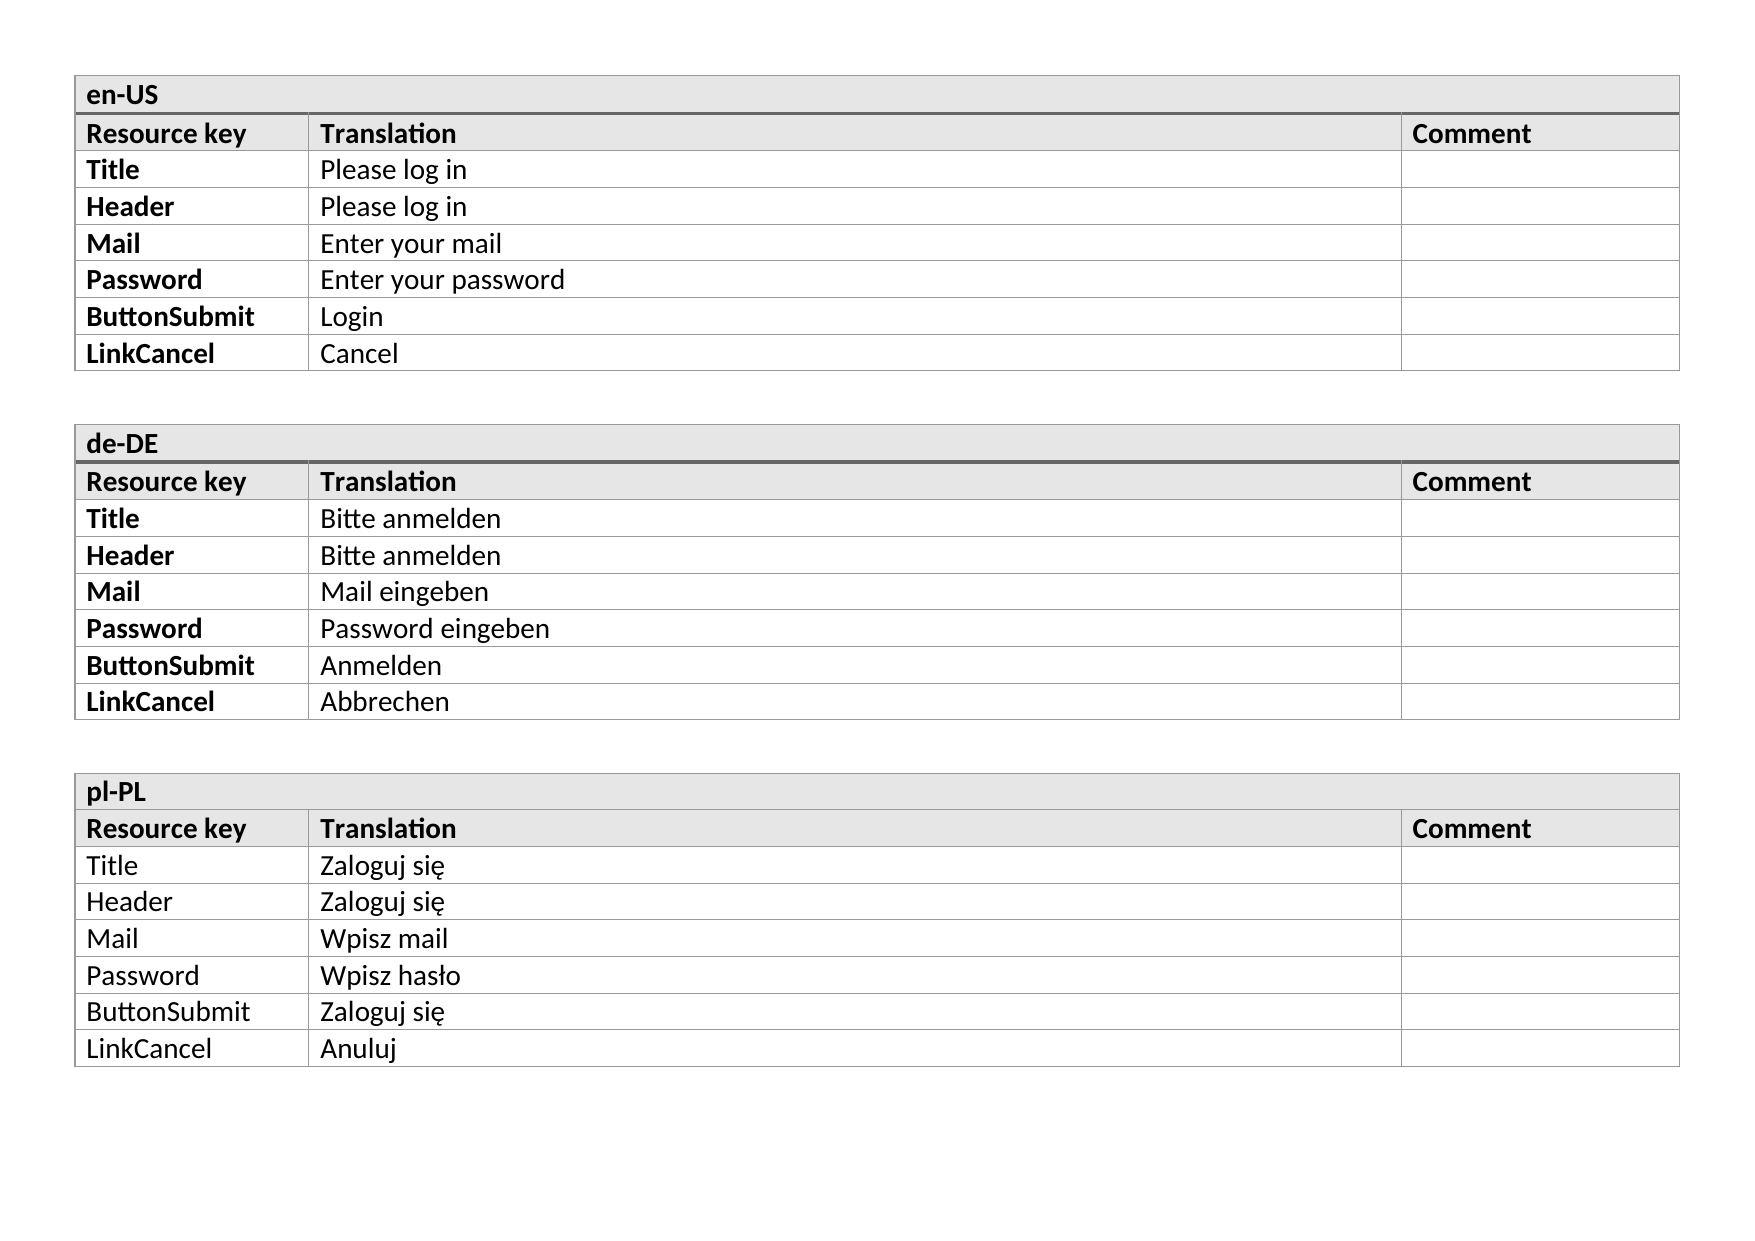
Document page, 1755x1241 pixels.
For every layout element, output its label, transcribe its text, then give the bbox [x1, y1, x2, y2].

table_cell Wpisz mail [309, 920, 1401, 956]
table_cell Please log in [309, 188, 1401, 224]
table_cell ButtonSubmit [76, 994, 308, 1029]
table_cell Wpisz hasło [309, 957, 1401, 992]
table_cell Zaloguj się [309, 847, 1401, 882]
table_header pl-PL [76, 774, 1679, 809]
table_cell Comment [1402, 115, 1679, 150]
table_cell Title [76, 151, 308, 187]
table_cell Translation [309, 810, 1401, 846]
table_cell Mail [76, 225, 308, 260]
table_cell Login [309, 298, 1401, 334]
table_cell [1402, 920, 1679, 956]
table_header en-US [76, 76, 1679, 112]
table_cell [1402, 225, 1679, 260]
table_cell [1402, 684, 1679, 719]
table_cell Zaloguj się [309, 884, 1401, 919]
table_cell Translation [309, 115, 1401, 150]
table_cell Password [76, 261, 308, 297]
table_cell [1402, 847, 1679, 882]
table_cell ButtonSubmit [76, 647, 308, 682]
table_cell [1402, 610, 1679, 646]
table_cell [1402, 537, 1679, 572]
table_cell Please log in [309, 151, 1401, 187]
table_cell [1402, 500, 1679, 536]
table_cell Password [76, 610, 308, 646]
table_cell [1402, 647, 1679, 682]
table_cell Header [76, 884, 308, 919]
table_cell LinkCancel [76, 335, 308, 370]
table_cell Abbrechen [309, 684, 1401, 719]
table_cell ButtonSubmit [76, 298, 308, 334]
table_cell [1402, 188, 1679, 224]
table_cell Header [76, 537, 308, 572]
table_cell Mail [76, 574, 308, 609]
table_cell [1402, 994, 1679, 1029]
table_cell Mail eingeben [309, 574, 1401, 609]
table_cell Anmelden [309, 647, 1401, 682]
table_cell [1402, 151, 1679, 187]
table_cell [1402, 1030, 1679, 1066]
table_cell [1402, 957, 1679, 992]
table_cell Resource key [76, 464, 308, 499]
table_cell [1402, 884, 1679, 919]
table_cell Title [76, 847, 308, 882]
table_cell Comment [1402, 810, 1679, 846]
table_cell [1402, 298, 1679, 334]
table_cell [1402, 335, 1679, 370]
table_cell Translation [309, 464, 1401, 499]
table_cell Enter your mail [309, 225, 1401, 260]
table_cell Password eingeben [309, 610, 1401, 646]
table_cell Bitte anmelden [309, 500, 1401, 536]
table_cell Anuluj [309, 1030, 1401, 1066]
table_cell Bitte anmelden [309, 537, 1401, 572]
table_header de-DE [76, 425, 1679, 460]
table_cell LinkCancel [76, 684, 308, 719]
table_cell Resource key [76, 810, 308, 846]
table_cell Title [76, 500, 308, 536]
table_cell [1402, 261, 1679, 297]
table_cell Cancel [309, 335, 1401, 370]
table_cell Header [76, 188, 308, 224]
table_cell Zaloguj się [309, 994, 1401, 1029]
table_cell Mail [76, 920, 308, 956]
table_cell Resource key [76, 115, 308, 150]
table_cell [1402, 574, 1679, 609]
table_cell Enter your password [309, 261, 1401, 297]
table_cell Comment [1402, 464, 1679, 499]
table_cell Password [76, 957, 308, 992]
table_cell LinkCancel [76, 1030, 308, 1066]
